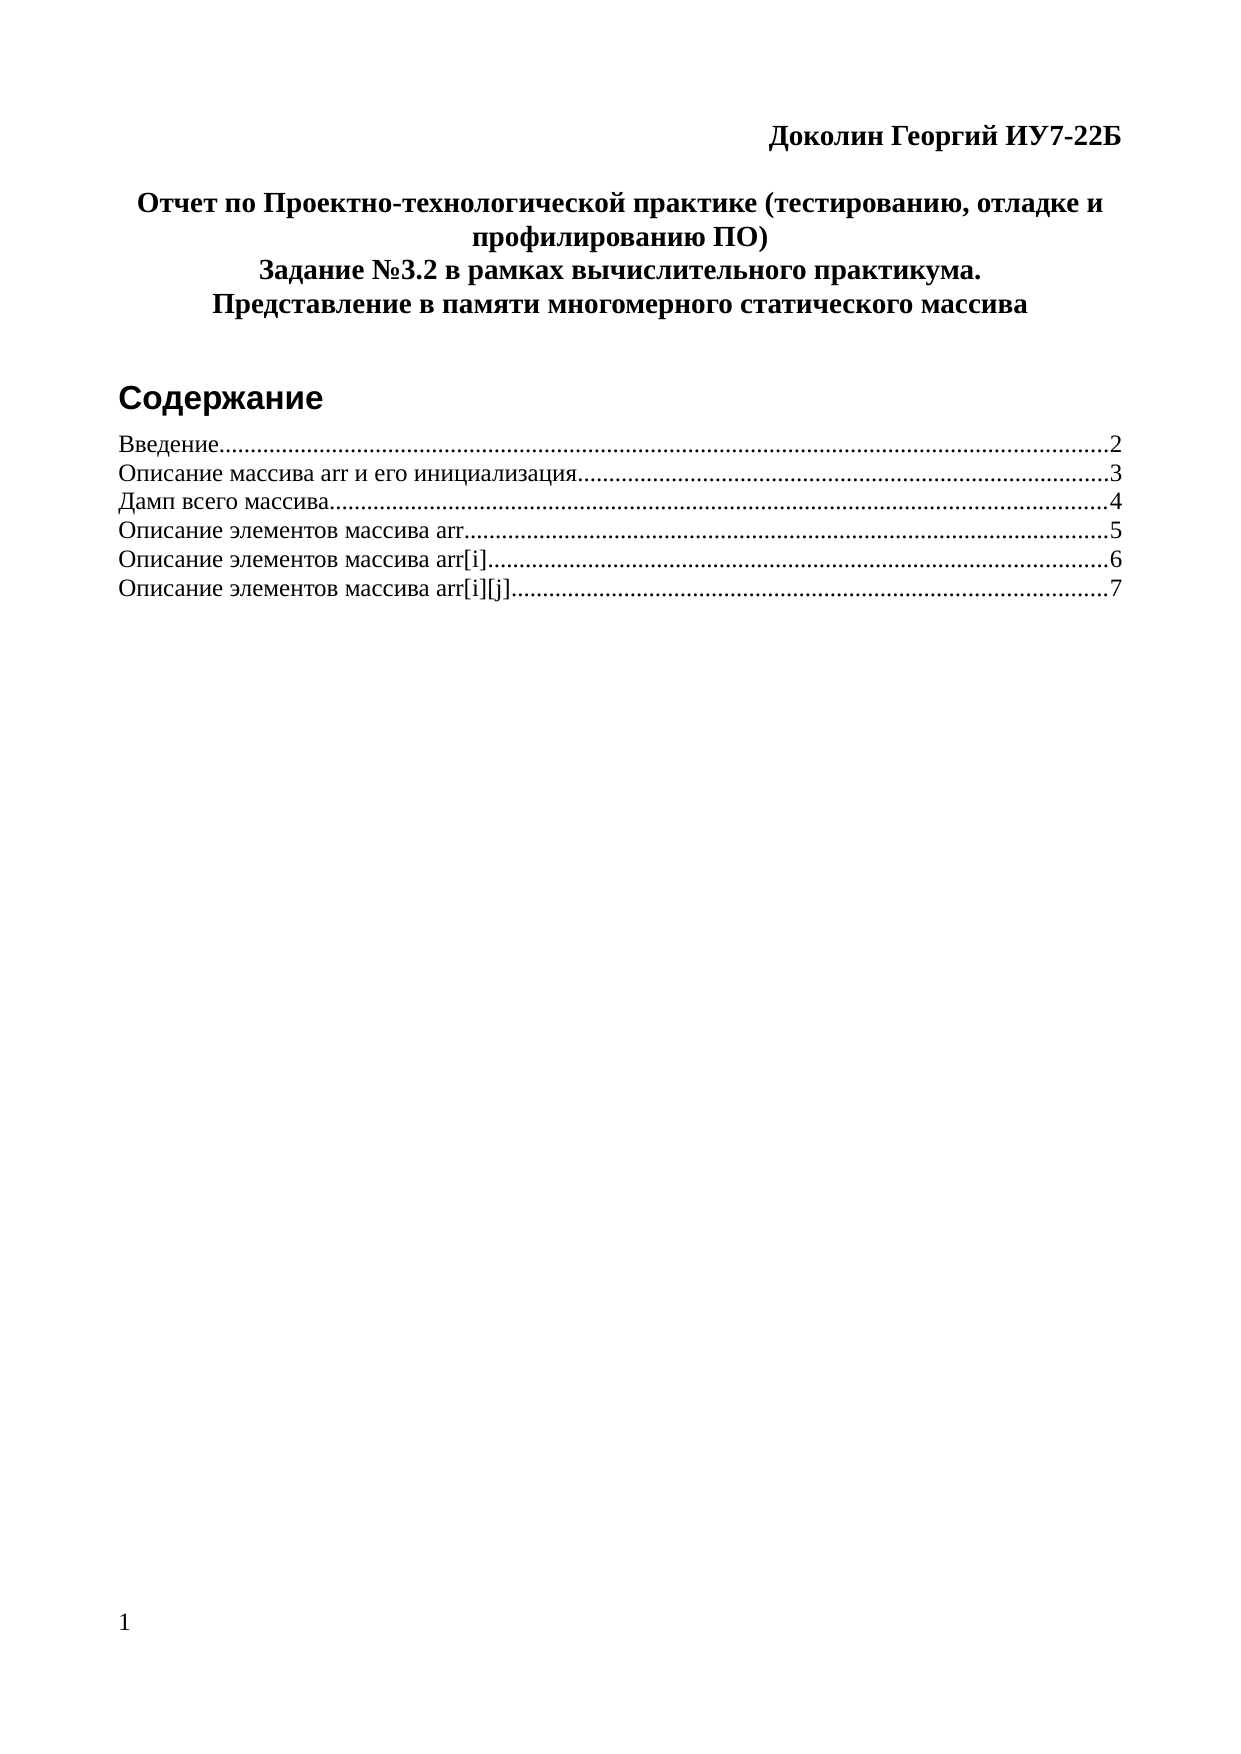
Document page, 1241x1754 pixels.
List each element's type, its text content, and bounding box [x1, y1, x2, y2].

text Доколин Георгий ИУ7-22Б [118, 118, 1122, 152]
subtitle Содержание [118, 378, 1122, 416]
text Задание №3.2 в рамках вычислительного практикума. [118, 252, 1122, 286]
text Представление в памяти многомерного статического массива [118, 286, 1122, 319]
text Описание элементов массива arr 5 [118, 515, 1122, 544]
text Отчет по Проектно-технологической практике (тестированию, отладке и профилированию ПО) [118, 185, 1122, 252]
text Дамп всего массива 4 [118, 486, 1122, 515]
text Описание элементов массива arr[i] 6 [118, 544, 1122, 573]
text Описание массива arr и его инициализация 3 [118, 458, 1122, 486]
text Введение 2 [118, 429, 1122, 458]
text Описание элементов массива arr[i][j] 7 [118, 573, 1122, 601]
